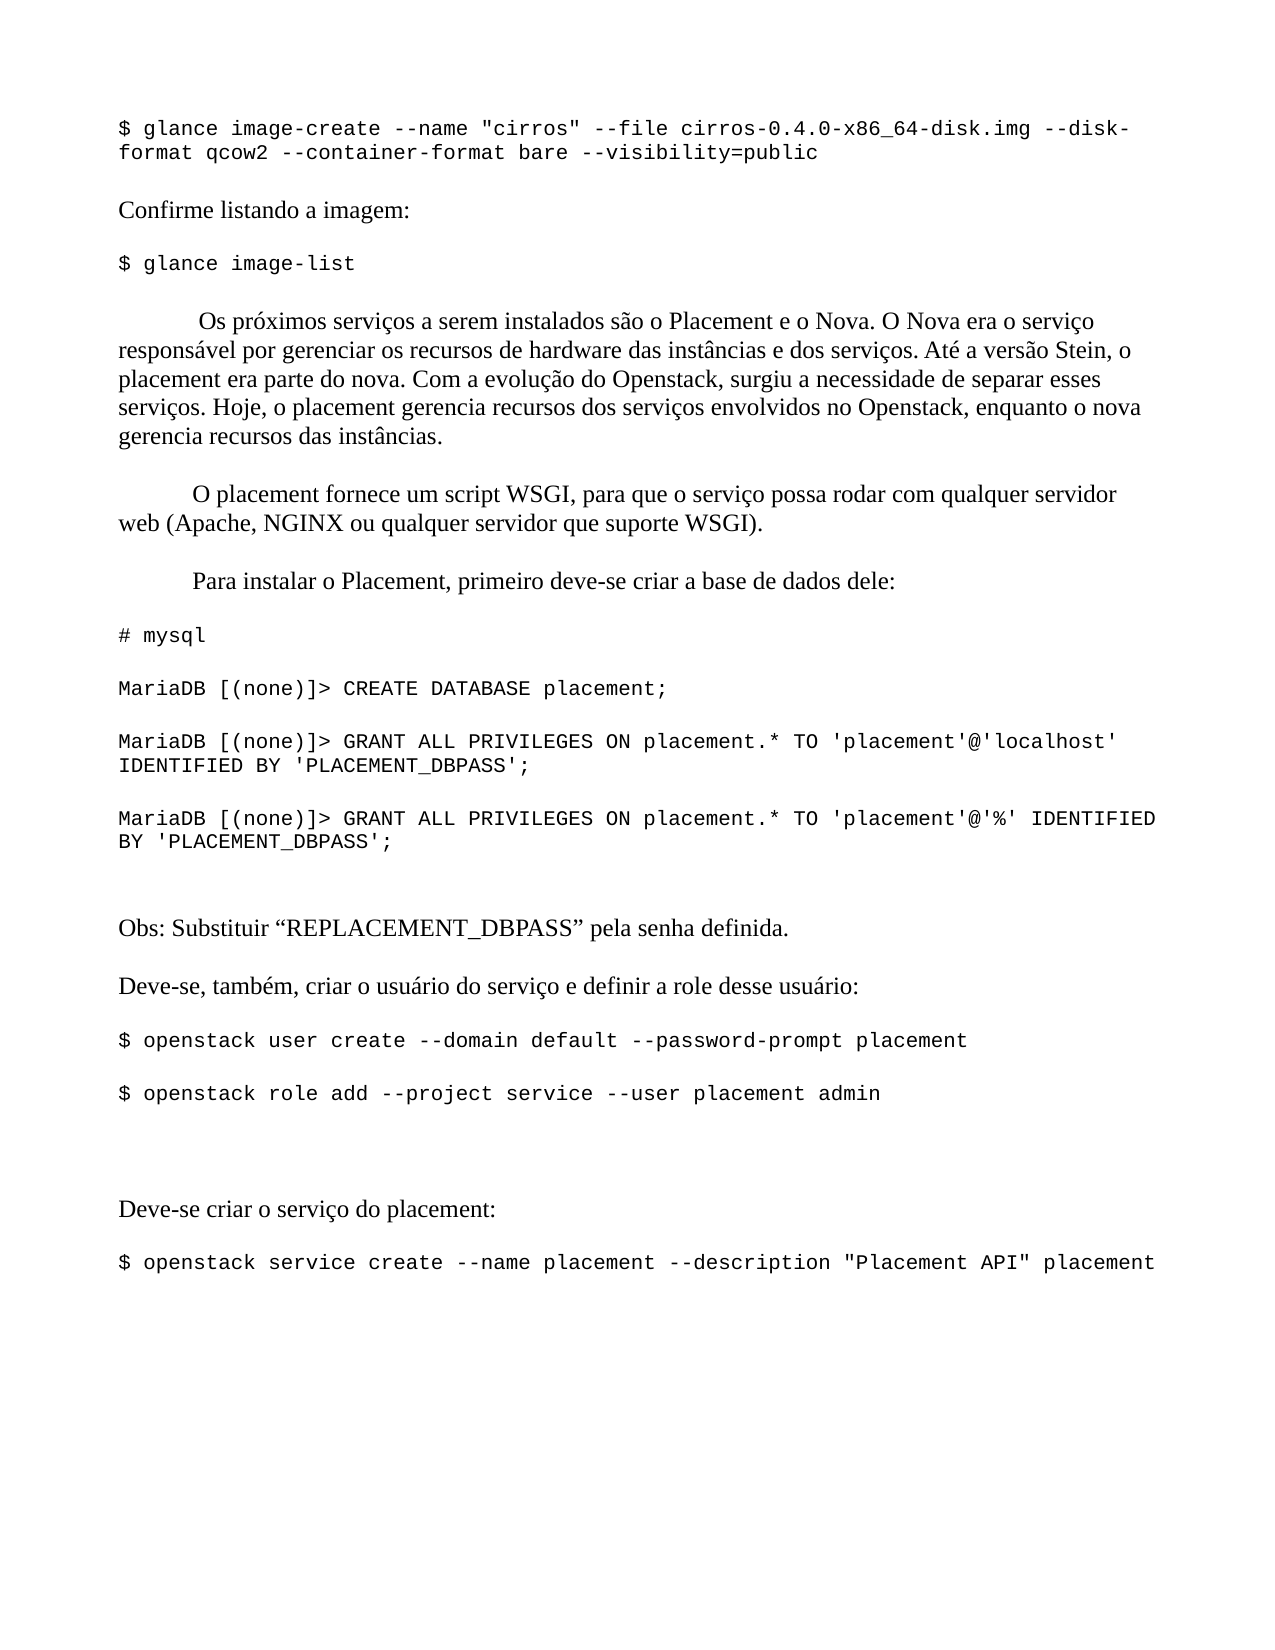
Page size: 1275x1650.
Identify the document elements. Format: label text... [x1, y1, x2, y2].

text Deve-se criar o serviço do placement: [118, 1194, 1157, 1223]
text $ openstack role add --project service --user placement admin [118, 1083, 1157, 1106]
text MariaDB [(none)]> CREATE DATABASE placement; [118, 678, 1157, 701]
text # mysql [118, 625, 1157, 648]
text $ openstack service create --name placement --description "Placement API" placement [118, 1252, 1157, 1276]
text $ openstack user create --domain default --password-prompt placement [118, 1030, 1157, 1053]
text Obs: Substituir “REPLACEMENT_DBPASS” pela senha definida. [118, 913, 1157, 942]
text $ glance image-list [118, 253, 1157, 277]
text Os próximos serviços a serem instalados são o Placement e o Nova. O Nova era o serviço responsável por gerenciar os recursos de hardware das instâncias e dos serviços. Até a versão Stein, o placement era parte do nova. Com a evolução do Openstack, surgiu a necessidade de separar esses serviços. Hoje, o placement gerencia recursos dos serviços envolvidos no Openstack, enquanto o nova gerencia recursos das instâncias. [118, 306, 1157, 450]
text Deve-se, também, criar o usuário do serviço e definir a role desse usuário: [118, 971, 1157, 1000]
text MariaDB [(none)]> GRANT ALL PRIVILEGES ON placement.* TO 'placement'@'localhost' IDENTIFIED BY 'PLACEMENT_DBPASS'; [118, 731, 1157, 778]
text Para instalar o Placement, primeiro deve-se criar a base de dados dele: [118, 566, 1157, 595]
text MariaDB [(none)]> GRANT ALL PRIVILEGES ON placement.* TO 'placement'@'%' IDENTIFIED BY 'PLACEMENT_DBPASS'; [118, 808, 1157, 855]
text Confirme listando a imagem: [118, 195, 1157, 224]
text $ glance image-create --name "cirros" --file cirros-0.4.0-x86_64-disk.img --disk-format qcow2 --container-format bare --visibility=public [118, 118, 1157, 165]
text O placement fornece um script WSGI, para que o serviço possa rodar com qualquer servidor web (Apache, NGINX ou qualquer servidor que suporte WSGI). [118, 479, 1157, 537]
